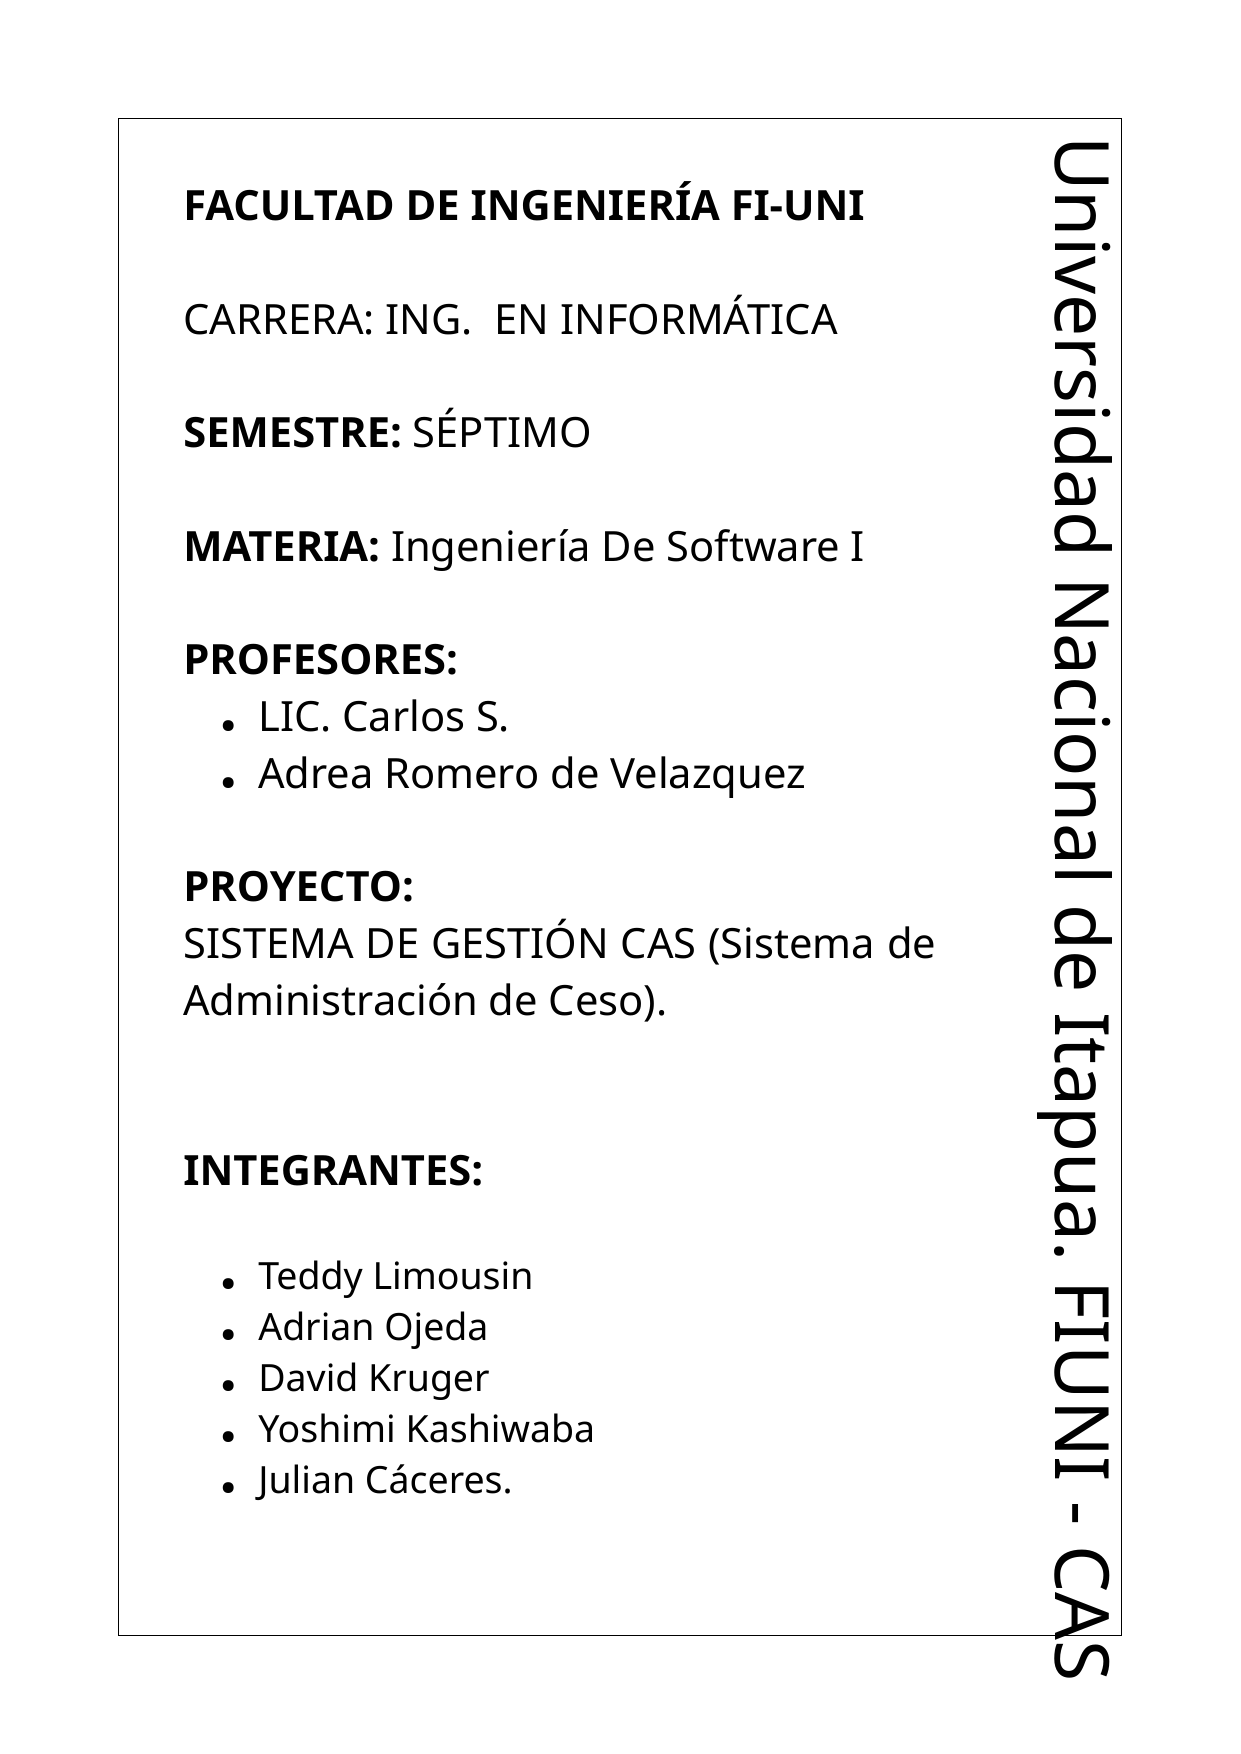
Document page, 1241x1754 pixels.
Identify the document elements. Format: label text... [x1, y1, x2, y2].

list LIC. Carlos S. [221, 687, 937, 744]
list Yoshimi Kashiwaba [221, 1402, 937, 1453]
text CARRERA: ING. EN INFORMÁTICA [183, 289, 937, 346]
text FACULTAD DE INGENIERÍA FI-UNI [183, 176, 937, 233]
text SEMESTRE: SÉPTIMO [183, 403, 937, 460]
text MATERIA: Ingeniería De Software I [183, 517, 937, 573]
list Teddy Limousin [221, 1249, 937, 1300]
text PROFESORES: [183, 630, 937, 687]
text INTEGRANTES: [183, 1141, 937, 1198]
text PROYECTO: [183, 857, 937, 914]
list Adrian Ojeda [221, 1300, 937, 1351]
text SISTEMA DE GESTIÓN CAS (Sistema de Administración de Ceso). [183, 914, 937, 1028]
list Adrea Romero de Velazquez [221, 744, 937, 801]
list Julian Cáceres. [221, 1453, 937, 1504]
list David Kruger [221, 1351, 937, 1402]
